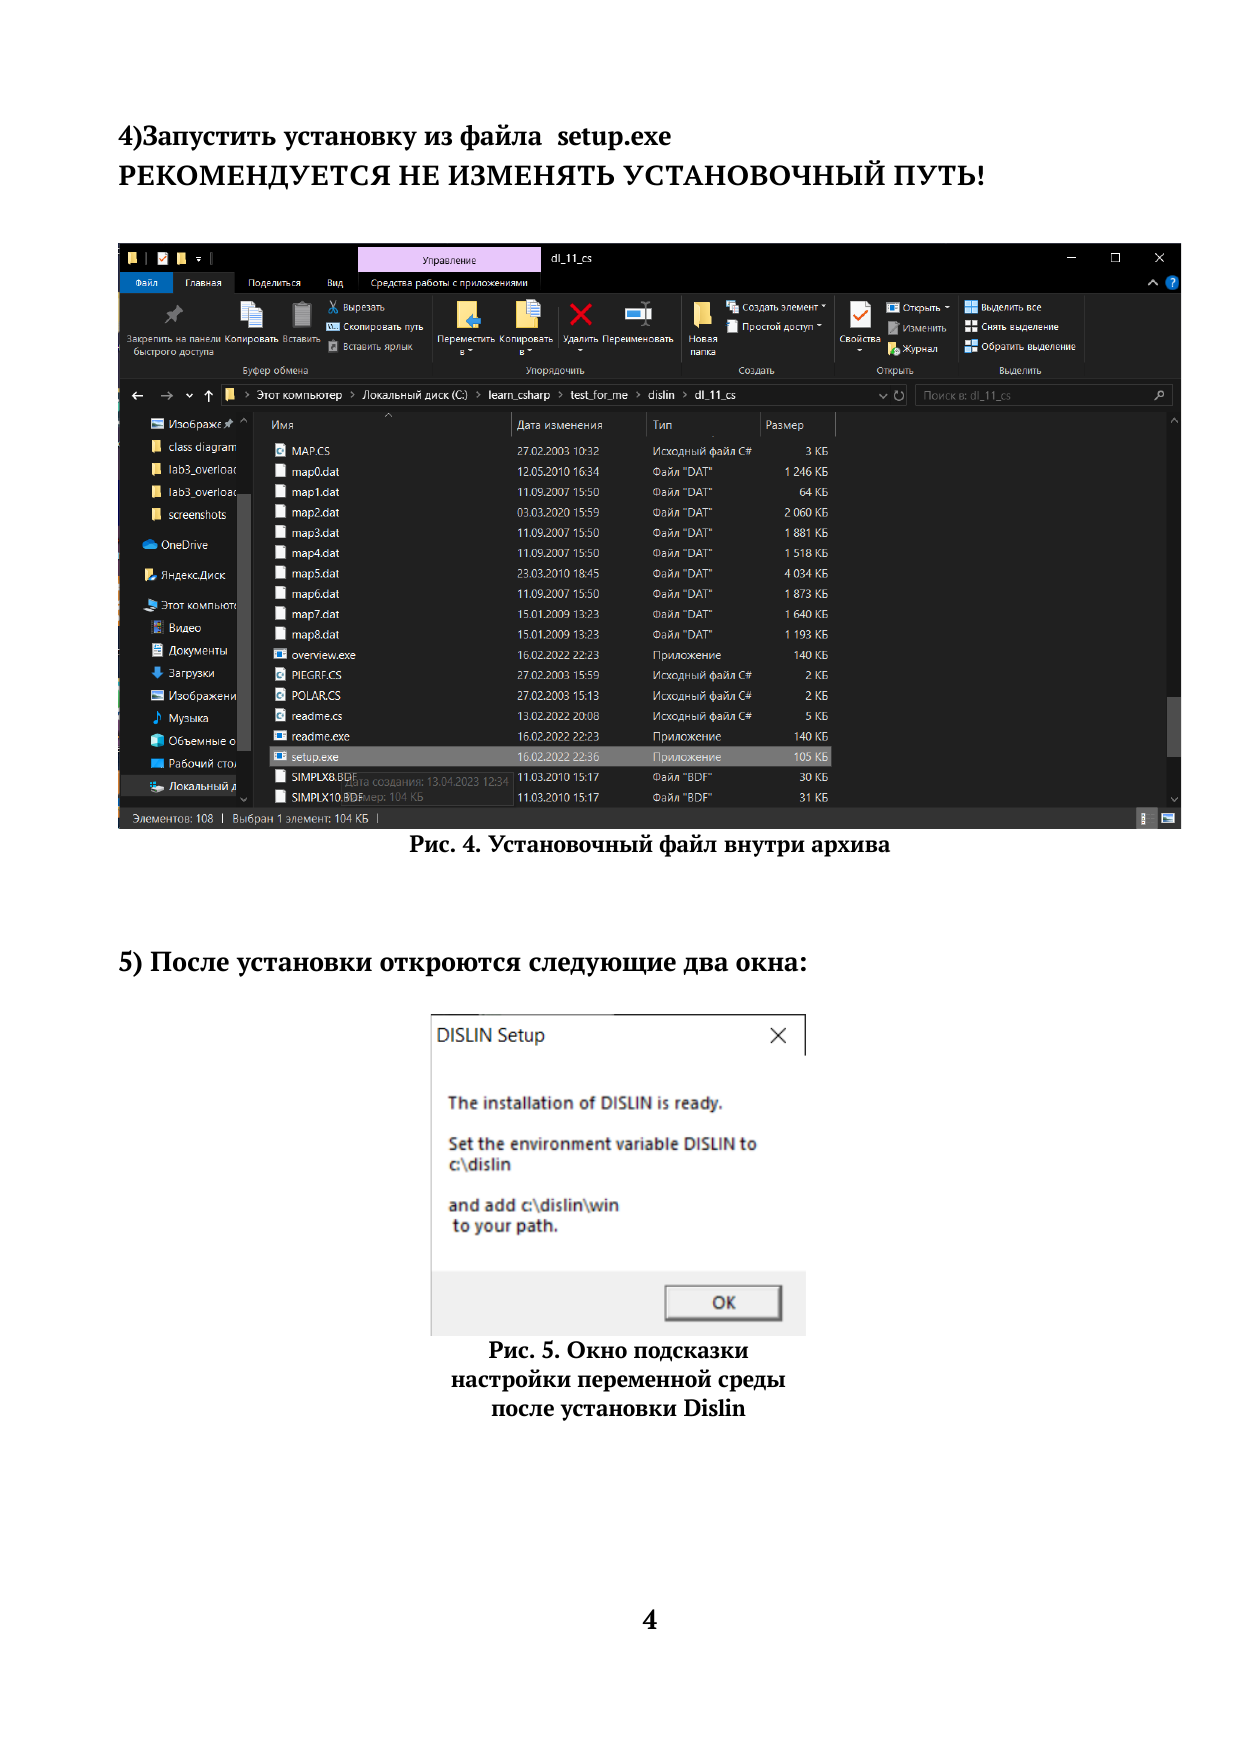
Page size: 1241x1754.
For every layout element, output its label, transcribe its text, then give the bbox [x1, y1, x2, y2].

text РЕКОМЕНДУЕТСЯ НЕ ИЗМЕНЯТЬ УСТАНОВОЧНЫЙ ПУТЬ! [118, 158, 1181, 192]
text 5) После установки откроются следующие два окна: [118, 944, 1181, 978]
text Рис. 5. Окно подсказки настройки переменной среды после установки Dislin [431, 1336, 806, 1422]
picture [118, 243, 1182, 829]
picture [430, 1014, 806, 1336]
text 4)Запустить установку из файла setup.exe [118, 118, 1181, 152]
text Рис. 4. Установочный файл внутри архива [118, 829, 1181, 857]
